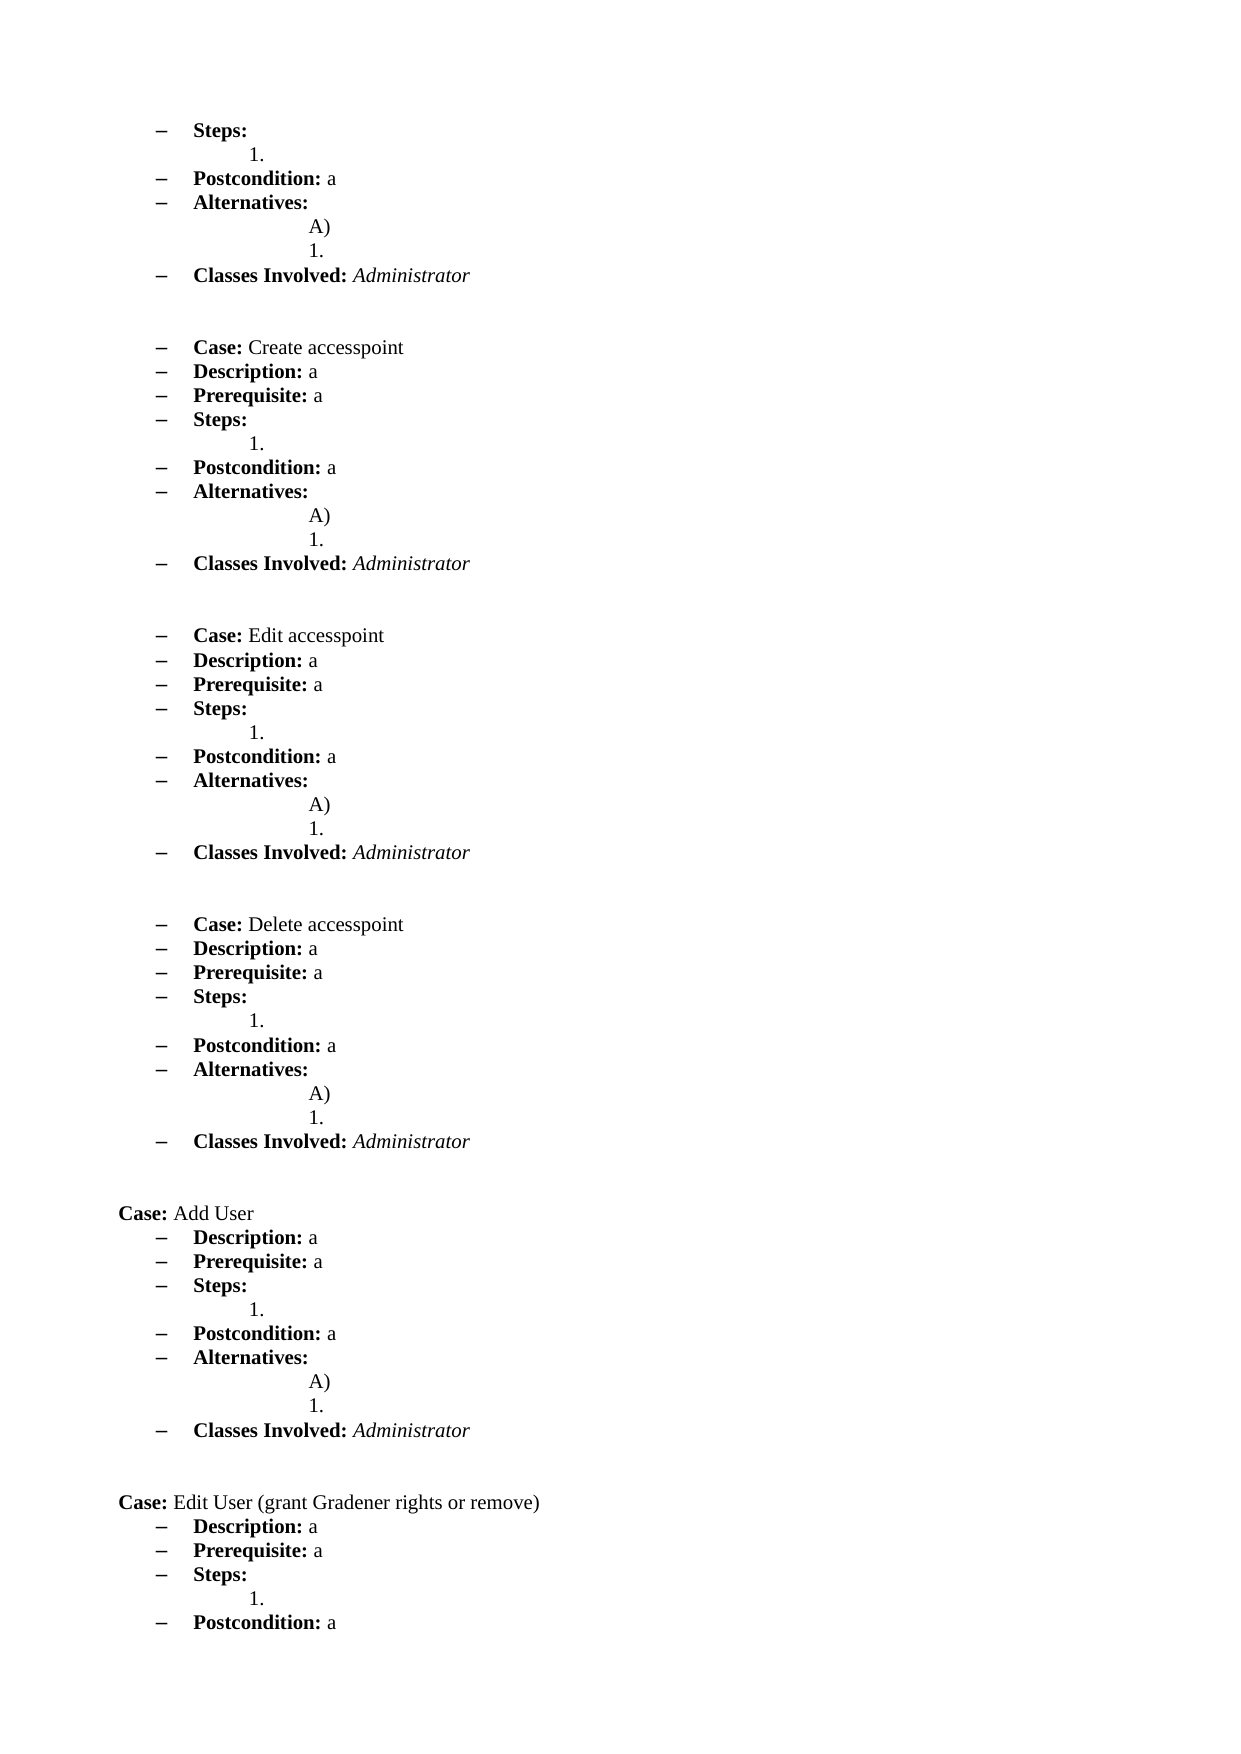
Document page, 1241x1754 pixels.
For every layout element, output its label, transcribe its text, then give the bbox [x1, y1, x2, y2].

list Alternatives: [156, 190, 1122, 214]
text Case: Add User [118, 1177, 1122, 1225]
text 1. [249, 142, 1122, 166]
text A) [308, 214, 1122, 238]
list Steps: [156, 1562, 1122, 1586]
text A) [308, 792, 1122, 816]
list Alternatives: [156, 479, 1122, 503]
list Prerequisite: a [156, 960, 1122, 984]
text A) [308, 503, 1122, 527]
list Prerequisite: a [156, 672, 1122, 696]
text 1. [308, 527, 1122, 551]
list Classes Involved: Administrator [156, 1129, 1122, 1153]
list Alternatives: [156, 768, 1122, 792]
list Prerequisite: a [156, 1538, 1122, 1562]
list Classes Involved: Administrator [156, 262, 1122, 287]
text 1. [308, 1393, 1122, 1417]
list Case: Create accesspoint [156, 335, 1122, 359]
list Classes Involved: Administrator [156, 1417, 1122, 1442]
list Postcondition: a [156, 455, 1122, 479]
list Steps: [156, 407, 1122, 431]
list Postcondition: a [156, 744, 1122, 768]
text 1. [249, 431, 1122, 455]
text 1. [249, 1297, 1122, 1321]
list Steps: [156, 984, 1122, 1008]
list Case: Edit accesspoint [156, 623, 1122, 647]
text 1. [249, 720, 1122, 744]
list Steps: [156, 696, 1122, 720]
list Postcondition: a [156, 1321, 1122, 1345]
text 1. [249, 1586, 1122, 1610]
list Description: a [156, 1514, 1122, 1538]
list Description: a [156, 359, 1122, 383]
text 1. [308, 816, 1122, 840]
list Case: Delete accesspoint [156, 912, 1122, 936]
text 1. [249, 1008, 1122, 1032]
text A) [308, 1369, 1122, 1393]
text 1. [308, 1105, 1122, 1129]
list Prerequisite: a [156, 1249, 1122, 1273]
list Alternatives: [156, 1057, 1122, 1081]
list Classes Involved: Administrator [156, 840, 1122, 864]
list Steps: [156, 1273, 1122, 1297]
list Postcondition: a [156, 1032, 1122, 1057]
list Description: a [156, 936, 1122, 960]
text Case: Edit User (grant Gradener rights or remove) [118, 1466, 1122, 1514]
list Postcondition: a [156, 1610, 1122, 1634]
list Postcondition: a [156, 166, 1122, 190]
list Description: a [156, 1225, 1122, 1249]
text A) [308, 1081, 1122, 1105]
list Steps: [156, 118, 1122, 142]
list Description: a [156, 647, 1122, 672]
text 1. [308, 238, 1122, 262]
list Alternatives: [156, 1345, 1122, 1369]
list Classes Involved: Administrator [156, 551, 1122, 575]
list Prerequisite: a [156, 383, 1122, 407]
